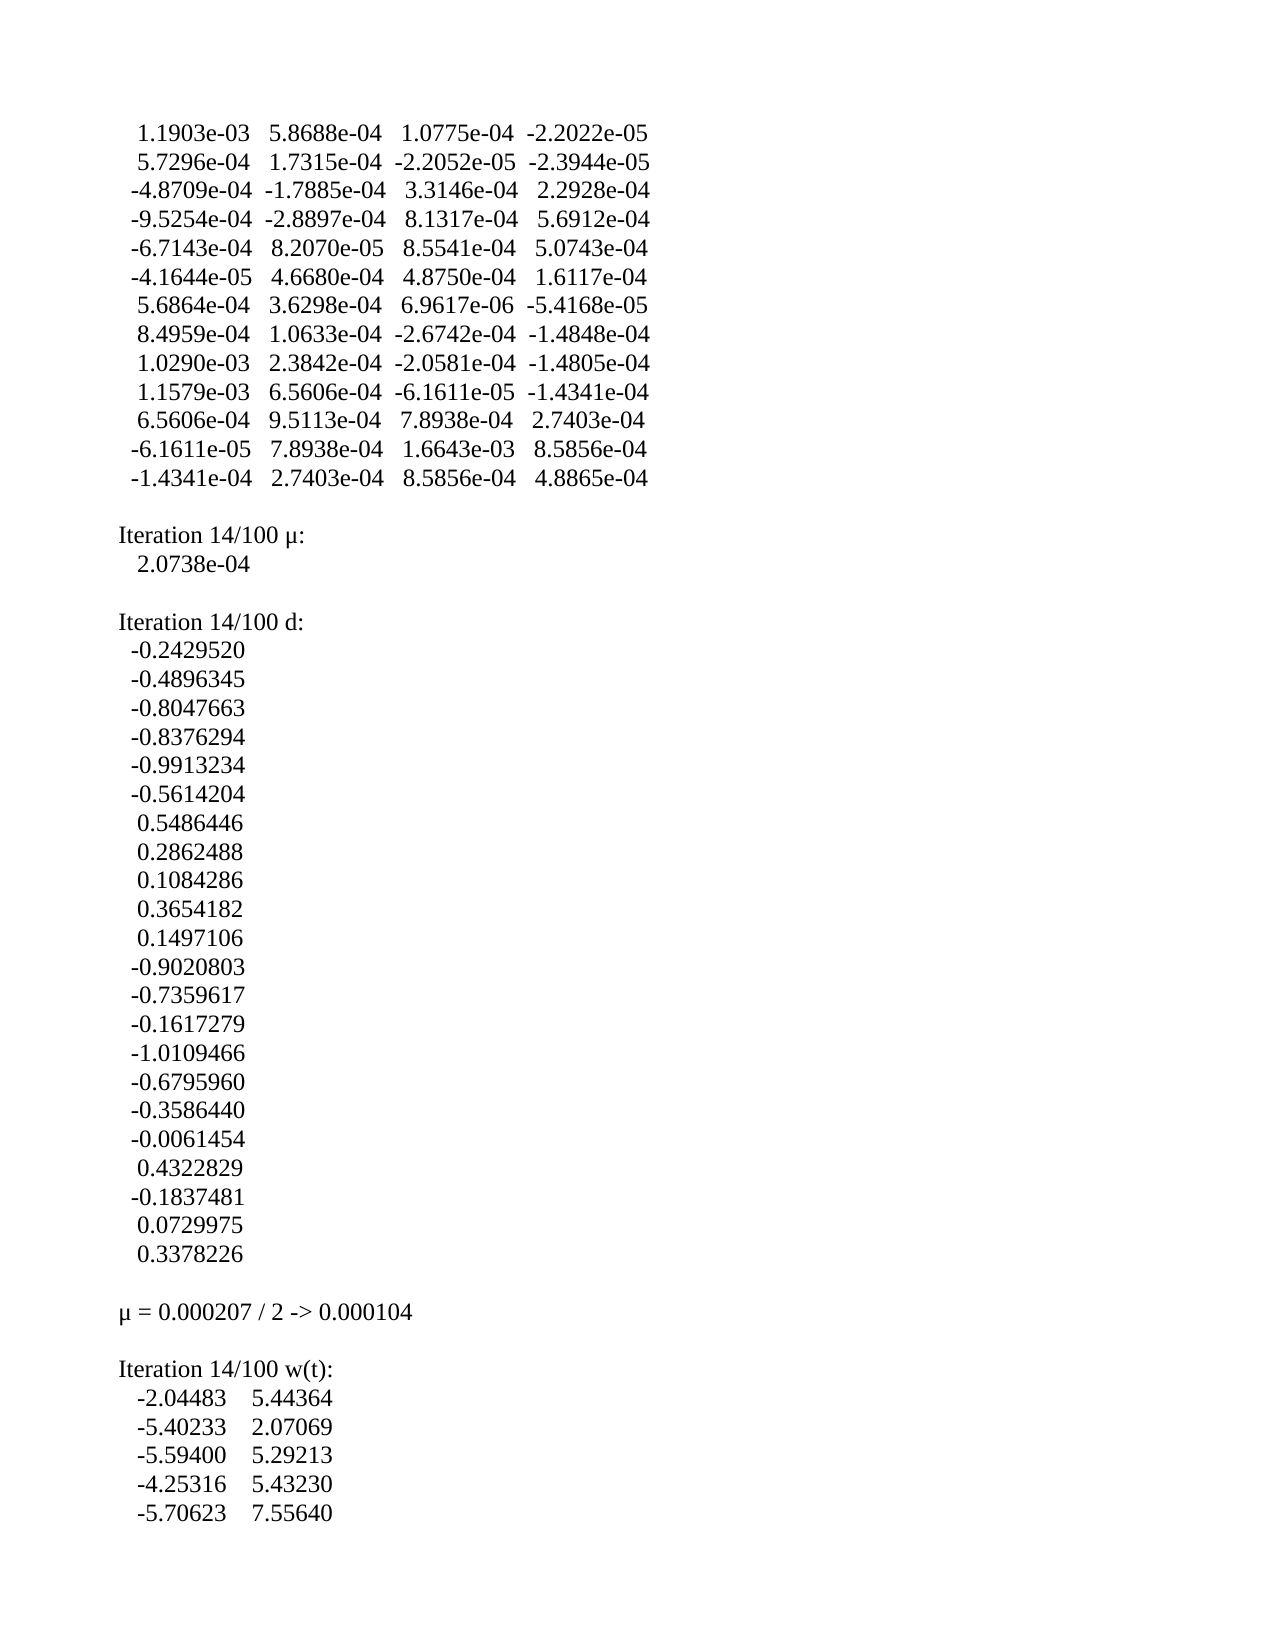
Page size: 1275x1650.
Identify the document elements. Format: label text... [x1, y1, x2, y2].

text 0.1497106 [118, 923, 1157, 952]
text -0.1617279 [118, 1009, 1157, 1038]
text 0.3654182 [118, 894, 1157, 923]
text -0.4896345 [118, 664, 1157, 693]
text 5.6864e-04 3.6298e-04 6.9617e-06 -5.4168e-05 [118, 291, 1157, 319]
text -5.70623 7.55640 [118, 1498, 1157, 1527]
text -4.1644e-05 4.6680e-04 4.8750e-04 1.6117e-04 [118, 262, 1157, 291]
text -0.8376294 [118, 722, 1157, 751]
text 0.4322829 [118, 1153, 1157, 1182]
text 2.0738e-04 [118, 549, 1157, 578]
text -2.04483 5.44364 [118, 1383, 1157, 1412]
text 0.5486446 [118, 808, 1157, 837]
text -0.2429520 [118, 636, 1157, 664]
text -6.1611e-05 7.8938e-04 1.6643e-03 8.5856e-04 [118, 434, 1157, 463]
text 0.0729975 [118, 1211, 1157, 1239]
text -9.5254e-04 -2.8897e-04 8.1317e-04 5.6912e-04 [118, 204, 1157, 233]
text 0.2862488 [118, 837, 1157, 866]
text -0.8047663 [118, 693, 1157, 722]
text Iteration 14/100 w(t): [118, 1354, 1157, 1383]
text -6.7143e-04 8.2070e-05 8.5541e-04 5.0743e-04 [118, 233, 1157, 262]
text μ = 0.000207 / 2 -> 0.000104 [118, 1297, 1157, 1326]
text Iteration 14/100 μ: [118, 521, 1157, 549]
text 1.0290e-03 2.3842e-04 -2.0581e-04 -1.4805e-04 [118, 348, 1157, 377]
text -1.0109466 [118, 1038, 1157, 1067]
text Iteration 14/100 d: [118, 607, 1157, 636]
text -0.6795960 [118, 1067, 1157, 1096]
text -1.4341e-04 2.7403e-04 8.5856e-04 4.8865e-04 [118, 463, 1157, 492]
text -0.5614204 [118, 779, 1157, 808]
text 6.5606e-04 9.5113e-04 7.8938e-04 2.7403e-04 [118, 406, 1157, 434]
text -4.25316 5.43230 [118, 1469, 1157, 1498]
text 0.3378226 [118, 1239, 1157, 1268]
text 8.4959e-04 1.0633e-04 -2.6742e-04 -1.4848e-04 [118, 319, 1157, 348]
text -0.0061454 [118, 1124, 1157, 1153]
text -5.40233 2.07069 [118, 1412, 1157, 1441]
text -0.1837481 [118, 1182, 1157, 1211]
text 1.1579e-03 6.5606e-04 -6.1611e-05 -1.4341e-04 [118, 377, 1157, 406]
text -0.3586440 [118, 1096, 1157, 1124]
text -0.9913234 [118, 751, 1157, 779]
text -4.8709e-04 -1.7885e-04 3.3146e-04 2.2928e-04 [118, 176, 1157, 204]
text 5.7296e-04 1.7315e-04 -2.2052e-05 -2.3944e-05 [118, 147, 1157, 176]
text -0.7359617 [118, 981, 1157, 1009]
text -0.9020803 [118, 952, 1157, 981]
text 0.1084286 [118, 866, 1157, 894]
text 1.1903e-03 5.8688e-04 1.0775e-04 -2.2022e-05 [118, 118, 1157, 147]
text -5.59400 5.29213 [118, 1441, 1157, 1469]
